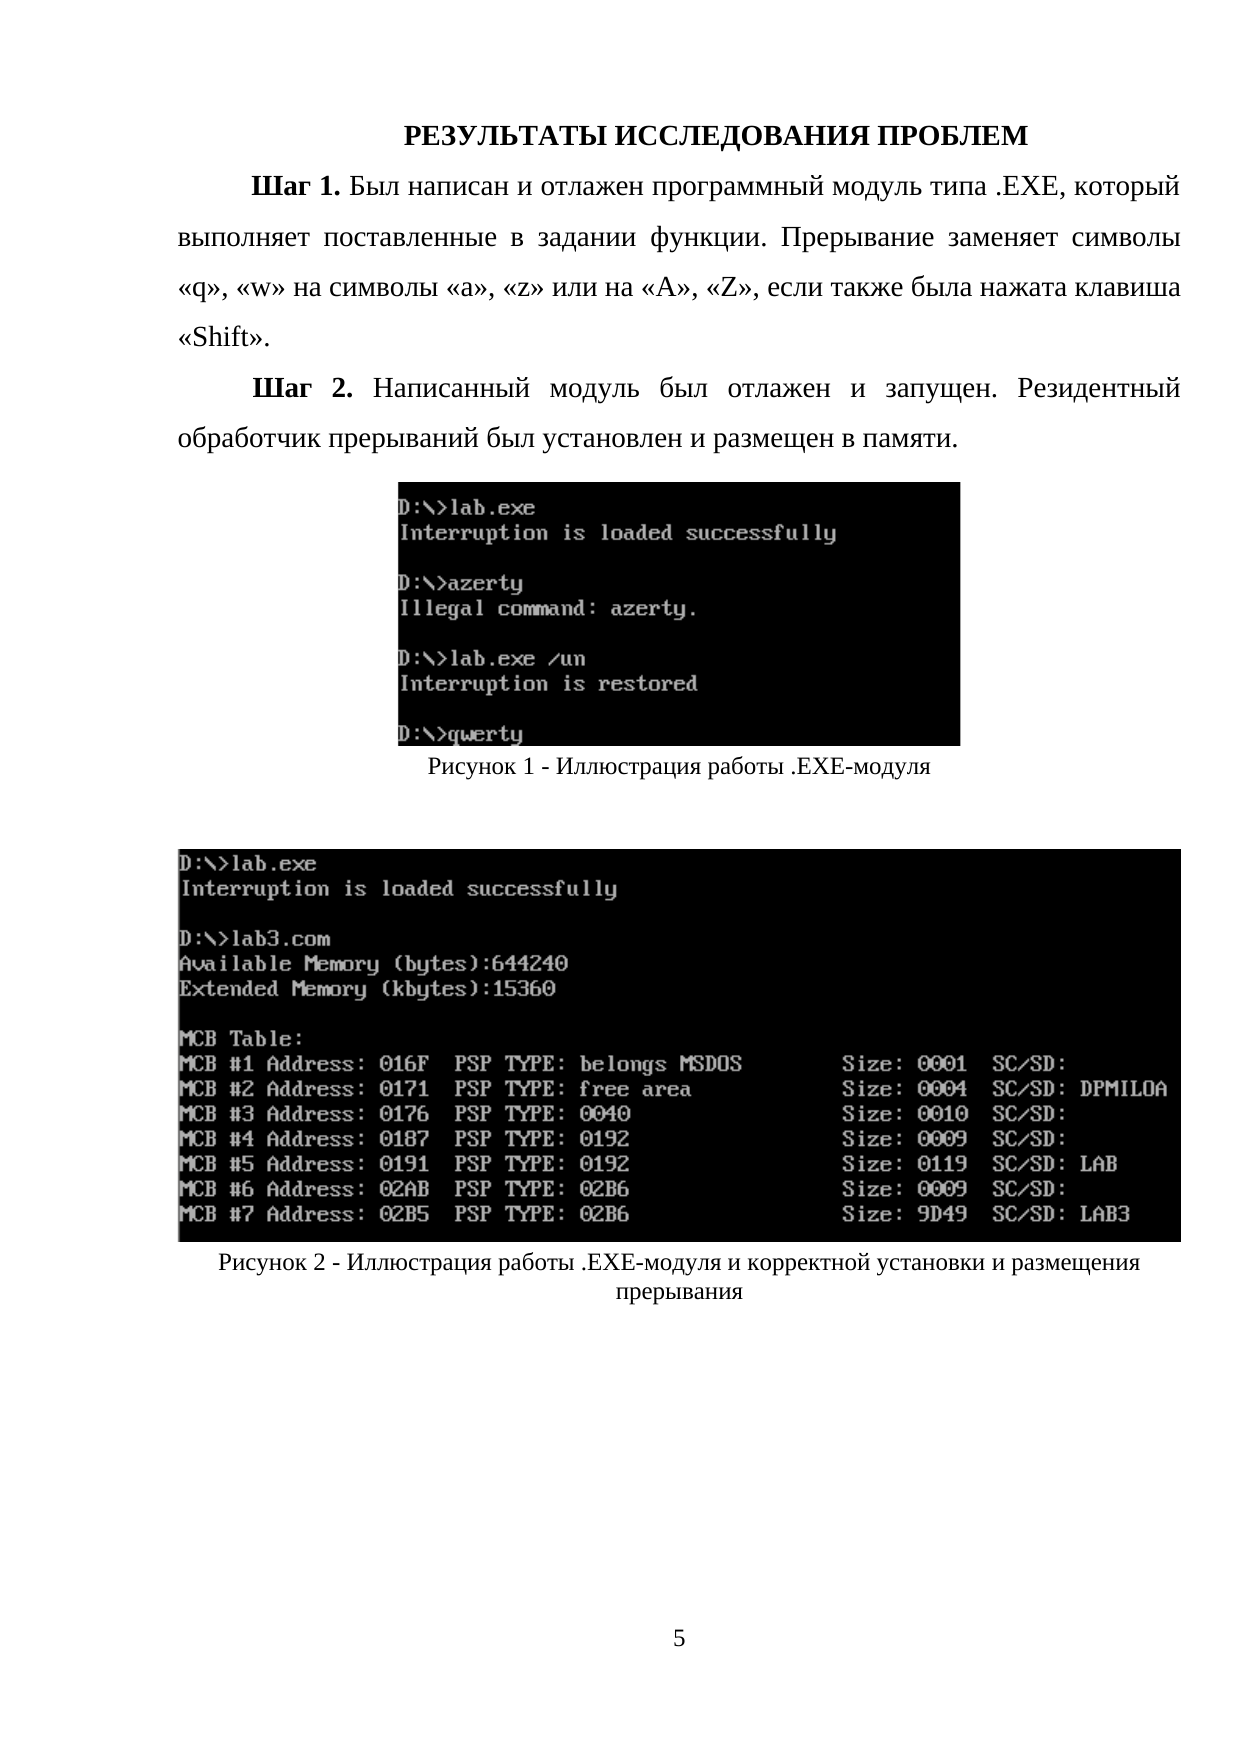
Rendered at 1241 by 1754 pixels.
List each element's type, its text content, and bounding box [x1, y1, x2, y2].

text Шаг 1. Был написан и отлажен программный модуль типа .ЕХЕ, который выполняет поставленные в задании функции. Прерывание заменяет символы «q», «w» на символы «a», «z» или на «A», «Z», если также была нажата клавиша «Shift». [177, 168, 1181, 353]
text Рисунок 2 - Иллюстрация работы .EXE-модуля и корректной установки и размещения прерывания [178, 1242, 1181, 1304]
text РЕЗУЛЬТАТЫ ИССЛЕДОВАНИЯ ПРОБЛЕМ [177, 118, 1181, 152]
picture [177, 849, 1181, 1242]
picture [397, 482, 961, 746]
text Рисунок 1 - Иллюстрация работы .EXE-модуля [398, 746, 961, 779]
text Шаг 2. Написанный модуль был отлажен и запущен. Резидентный обработчик прерываний был установлен и размещен в памяти. [177, 370, 1181, 453]
